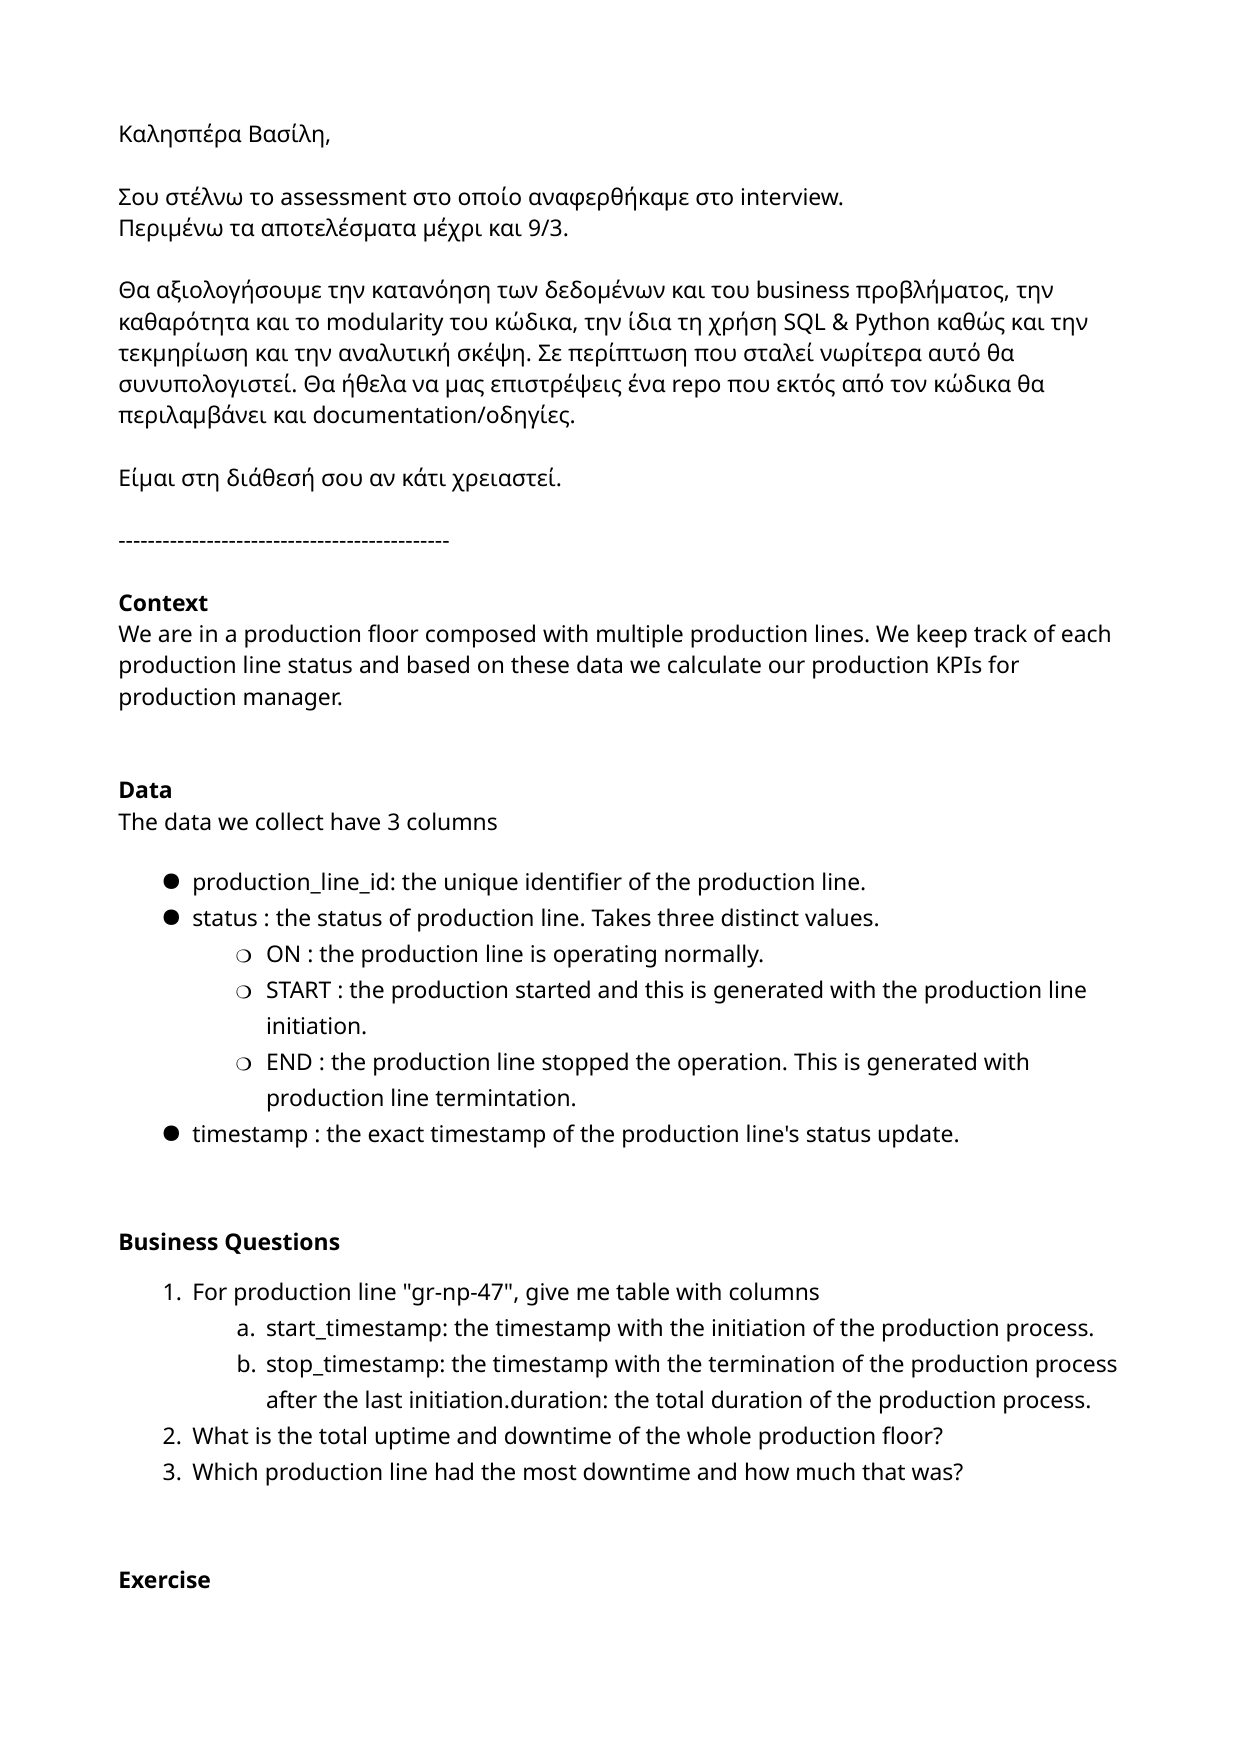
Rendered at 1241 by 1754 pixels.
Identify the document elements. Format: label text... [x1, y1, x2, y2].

text The data we collect have 3 columns [118, 806, 1122, 837]
text Καλησπέρα Βασίλη, [118, 118, 1122, 149]
text Data [118, 774, 1122, 806]
text Context [118, 587, 1122, 618]
list stop_timestamp: the timestamp with the termination of the production process after the last initiation.duration: the total duration of the production process. [236, 1348, 1122, 1415]
list timestamp : the exact timestamp of the production line's status update. [162, 1118, 1122, 1149]
text We are in a production floor composed with multiple production lines. We keep track of each production line status and based on these data we calculate our production KPIs for production manager. [118, 618, 1122, 712]
list What is the total uptime and downtime of the whole production floor? [162, 1420, 1122, 1451]
list For production line "gr-np-47", give me table with columns [162, 1276, 1122, 1307]
list ON : the production line is operating normally. [236, 938, 1122, 969]
list END : the production line stopped the operation. This is generated with production line termintation. [236, 1046, 1122, 1113]
text Περιμένω τα αποτελέσματα μέχρι και 9/3. [118, 212, 1122, 243]
text Θα αξιολογήσουμε την κατανόηση των δεδομένων και του business προβλήματος, την καθαρότητα και το modularity του κώδικα, την ίδια τη χρήση SQL & Python καθώς και την τεκμηρίωση και την αναλυτική σκέψη. Σε περίπτωση που σταλεί νωρίτερα αυτό θα συνυπολογιστεί. Θα ήθελα να μας επιστρέψεις ένα repo που εκτός από τον κώδικα θα περιλαμβάνει και documentation/οδηγίες. [118, 274, 1122, 431]
text Business Questions [118, 1226, 1122, 1257]
text --------------------------------------------- [118, 524, 1122, 556]
text Σου στέλνω το assessment στο οποίο αναφερθήκαμε στο interview. [118, 181, 1122, 212]
list start_timestamp: the timestamp with the initiation of the production process. [236, 1312, 1122, 1343]
text Είμαι στη διάθεσή σου αν κάτι χρειαστεί. [118, 462, 1122, 493]
list START : the production started and this is generated with the production line initiation. [236, 974, 1122, 1041]
list Which production line had the most downtime and how much that was? [162, 1456, 1122, 1487]
text Exercise [118, 1564, 1122, 1595]
list status : the status of production line. Takes three distinct values. [162, 902, 1122, 933]
list production_line_id: the unique identifier of the production line. [162, 866, 1122, 898]
